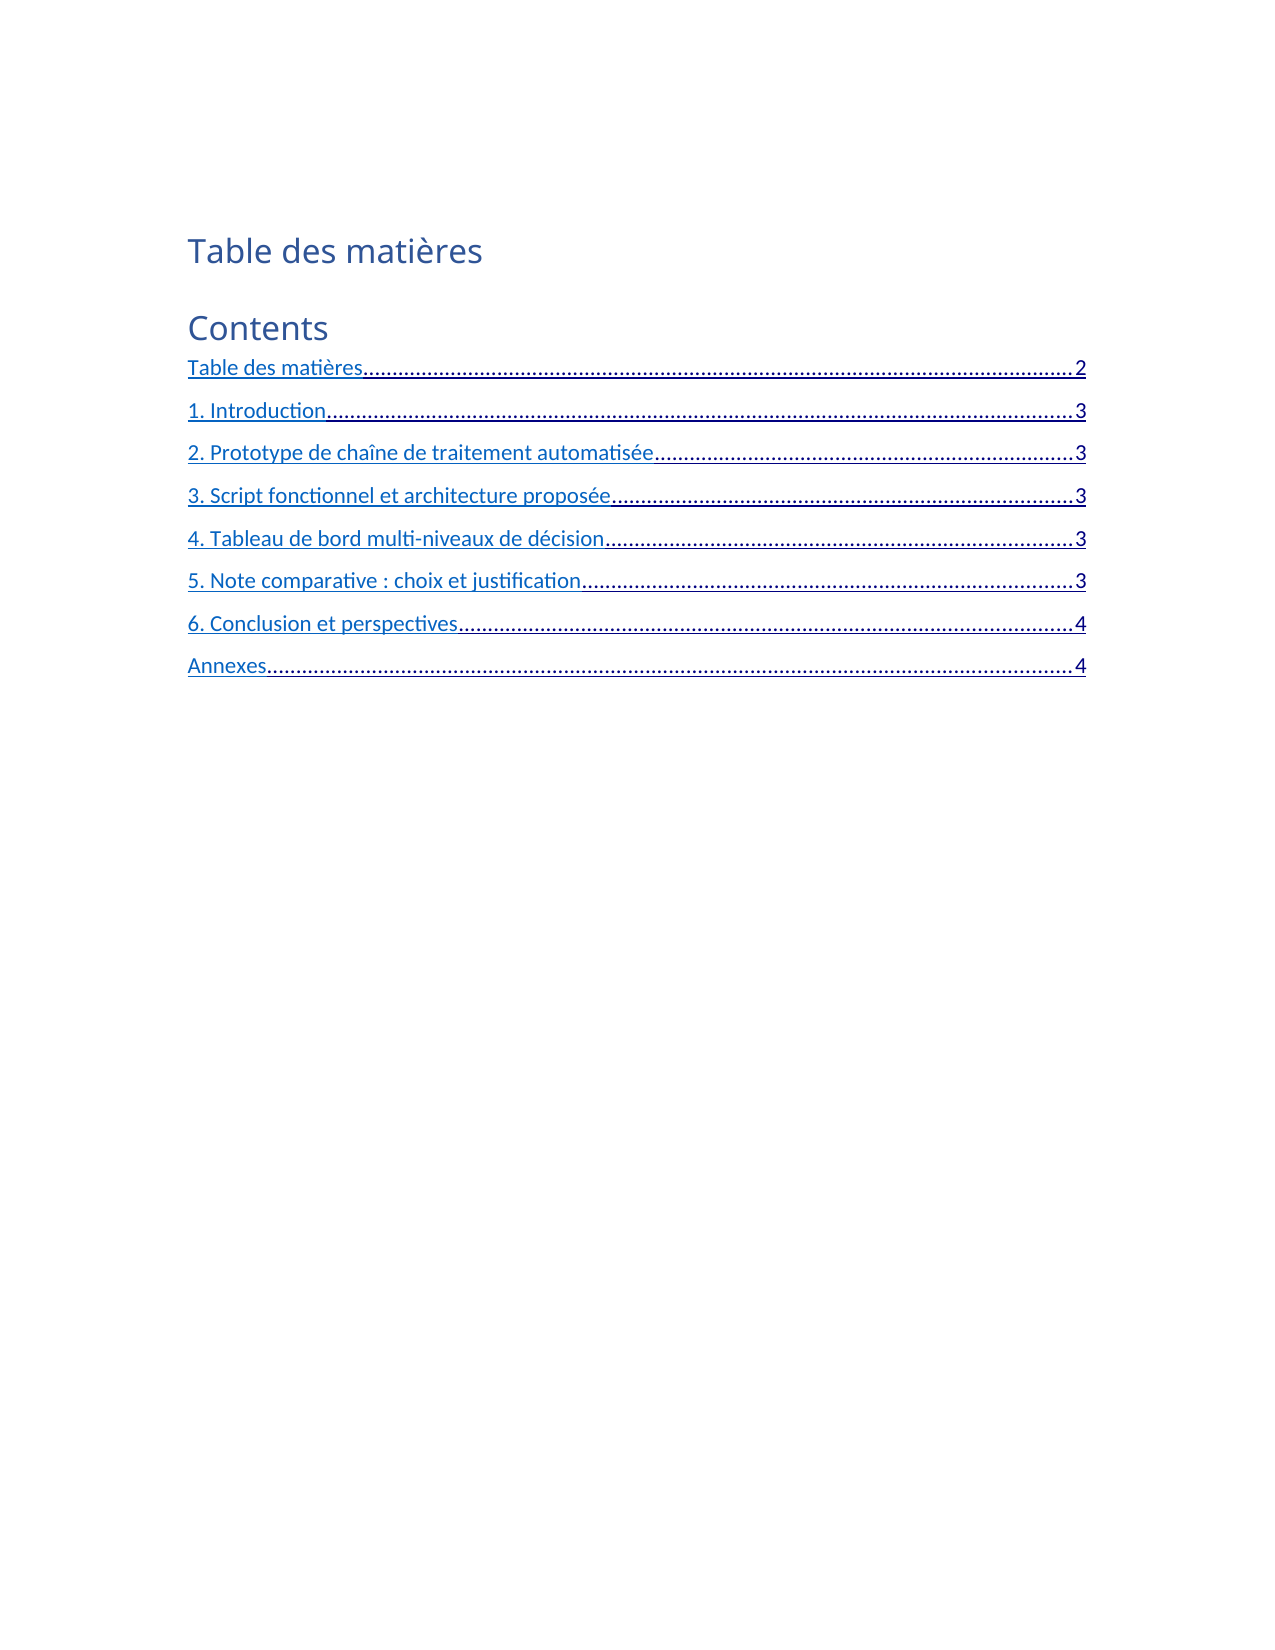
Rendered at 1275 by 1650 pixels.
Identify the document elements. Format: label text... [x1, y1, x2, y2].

text 1. Introduction 3 [187, 396, 1087, 424]
text 2. Prototype de chaîne de traitement automatisée 3 [187, 438, 1087, 467]
subtitle Contents [187, 305, 1087, 351]
text Table des matières 2 [187, 353, 1087, 381]
subtitle Table des matières [187, 228, 1087, 273]
text 6. Conclusion et perspectives 4 [187, 609, 1087, 637]
text 4. Tableau de bord multi-niveaux de décision 3 [187, 524, 1087, 552]
text 5. Note comparative : choix et justification 3 [187, 566, 1087, 594]
text 3. Script fonctionnel et architecture proposée 3 [187, 481, 1087, 509]
text Annexes 4 [187, 652, 1087, 679]
